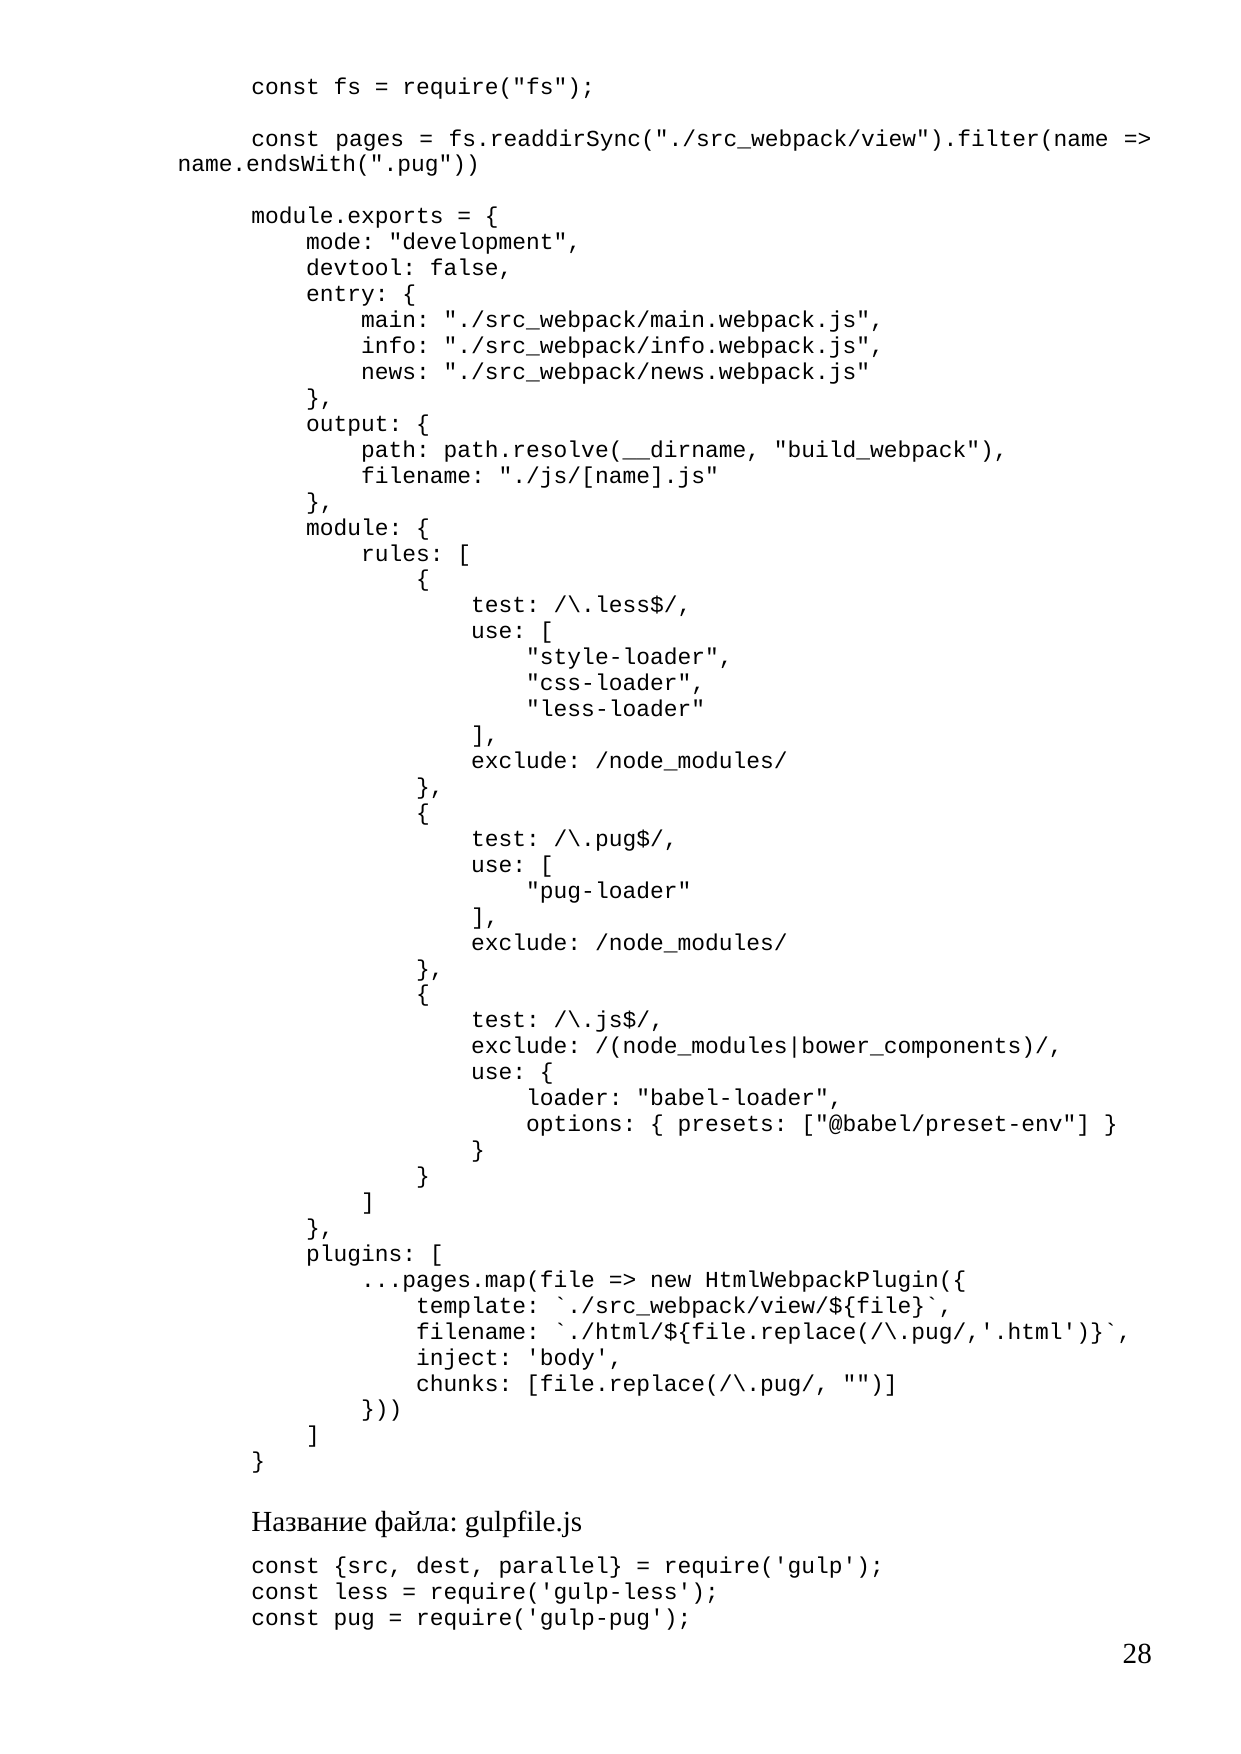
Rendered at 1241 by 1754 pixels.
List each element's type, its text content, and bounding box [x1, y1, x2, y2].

text ] [177, 1424, 1152, 1450]
text const {src, dest, parallel} = require('gulp'); [177, 1555, 1152, 1581]
text { [177, 568, 1152, 594]
text }, [177, 775, 1152, 801]
text test: /\.less$/, [177, 594, 1152, 620]
text exclude: /node_modules/ [177, 931, 1152, 957]
text filename: "./js/[name].js" [177, 464, 1152, 490]
text } [177, 1450, 1152, 1476]
text ...pages.map(file => new HtmlWebpackPlugin({ [177, 1268, 1152, 1294]
text plugins: [ [177, 1242, 1152, 1268]
text devtool: false, [177, 257, 1152, 282]
text }, [177, 490, 1152, 516]
text const less = require('gulp-less'); [177, 1581, 1152, 1607]
text module.exports = { [177, 205, 1152, 231]
text Название файла: gulpfile.js [177, 1504, 1152, 1538]
text chunks: [file.replace(/\.pug/, "")] [177, 1372, 1152, 1398]
text } [177, 1138, 1152, 1164]
text { [177, 983, 1152, 1009]
text ], [177, 723, 1152, 749]
text main: "./src_webpack/main.webpack.js", [177, 308, 1152, 334]
text }, [177, 1216, 1152, 1242]
text "pug-loader" [177, 879, 1152, 905]
text filename: `./html/${file.replace(/\.pug/,'.html')}`, [177, 1320, 1152, 1346]
text exclude: /(node_modules|bower_components)/, [177, 1035, 1152, 1061]
text news: "./src_webpack/news.webpack.js" [177, 360, 1152, 386]
text }, [177, 957, 1152, 983]
text })) [177, 1398, 1152, 1424]
text ], [177, 905, 1152, 931]
text entry: { [177, 282, 1152, 308]
text }, [177, 386, 1152, 412]
text inject: 'body', [177, 1346, 1152, 1372]
text module: { [177, 516, 1152, 542]
text template: `./src_webpack/view/${file}`, [177, 1294, 1152, 1320]
text mode: "development", [177, 231, 1152, 257]
text const pages = fs.readdirSync("./src_webpack/view").filter(name => name.endsWith(".pug")) [177, 127, 1152, 179]
text use: { [177, 1061, 1152, 1087]
text { [177, 801, 1152, 827]
text test: /\.js$/, [177, 1009, 1152, 1035]
text use: [ [177, 853, 1152, 879]
text exclude: /node_modules/ [177, 749, 1152, 775]
text "style-loader", [177, 646, 1152, 672]
text path: path.resolve(__dirname, "build_webpack"), [177, 438, 1152, 464]
text const fs = require("fs"); [177, 75, 1152, 101]
text test: /\.pug$/, [177, 827, 1152, 853]
text const pug = require('gulp-pug'); [177, 1607, 1152, 1632]
text "css-loader", [177, 672, 1152, 697]
text } [177, 1164, 1152, 1190]
text ] [177, 1190, 1152, 1216]
text loader: "babel-loader", [177, 1087, 1152, 1112]
text options: { presets: ["@babel/preset-env"] } [177, 1112, 1152, 1138]
text info: "./src_webpack/info.webpack.js", [177, 334, 1152, 360]
text output: { [177, 412, 1152, 438]
text "less-loader" [177, 697, 1152, 723]
text use: [ [177, 620, 1152, 646]
text rules: [ [177, 542, 1152, 568]
